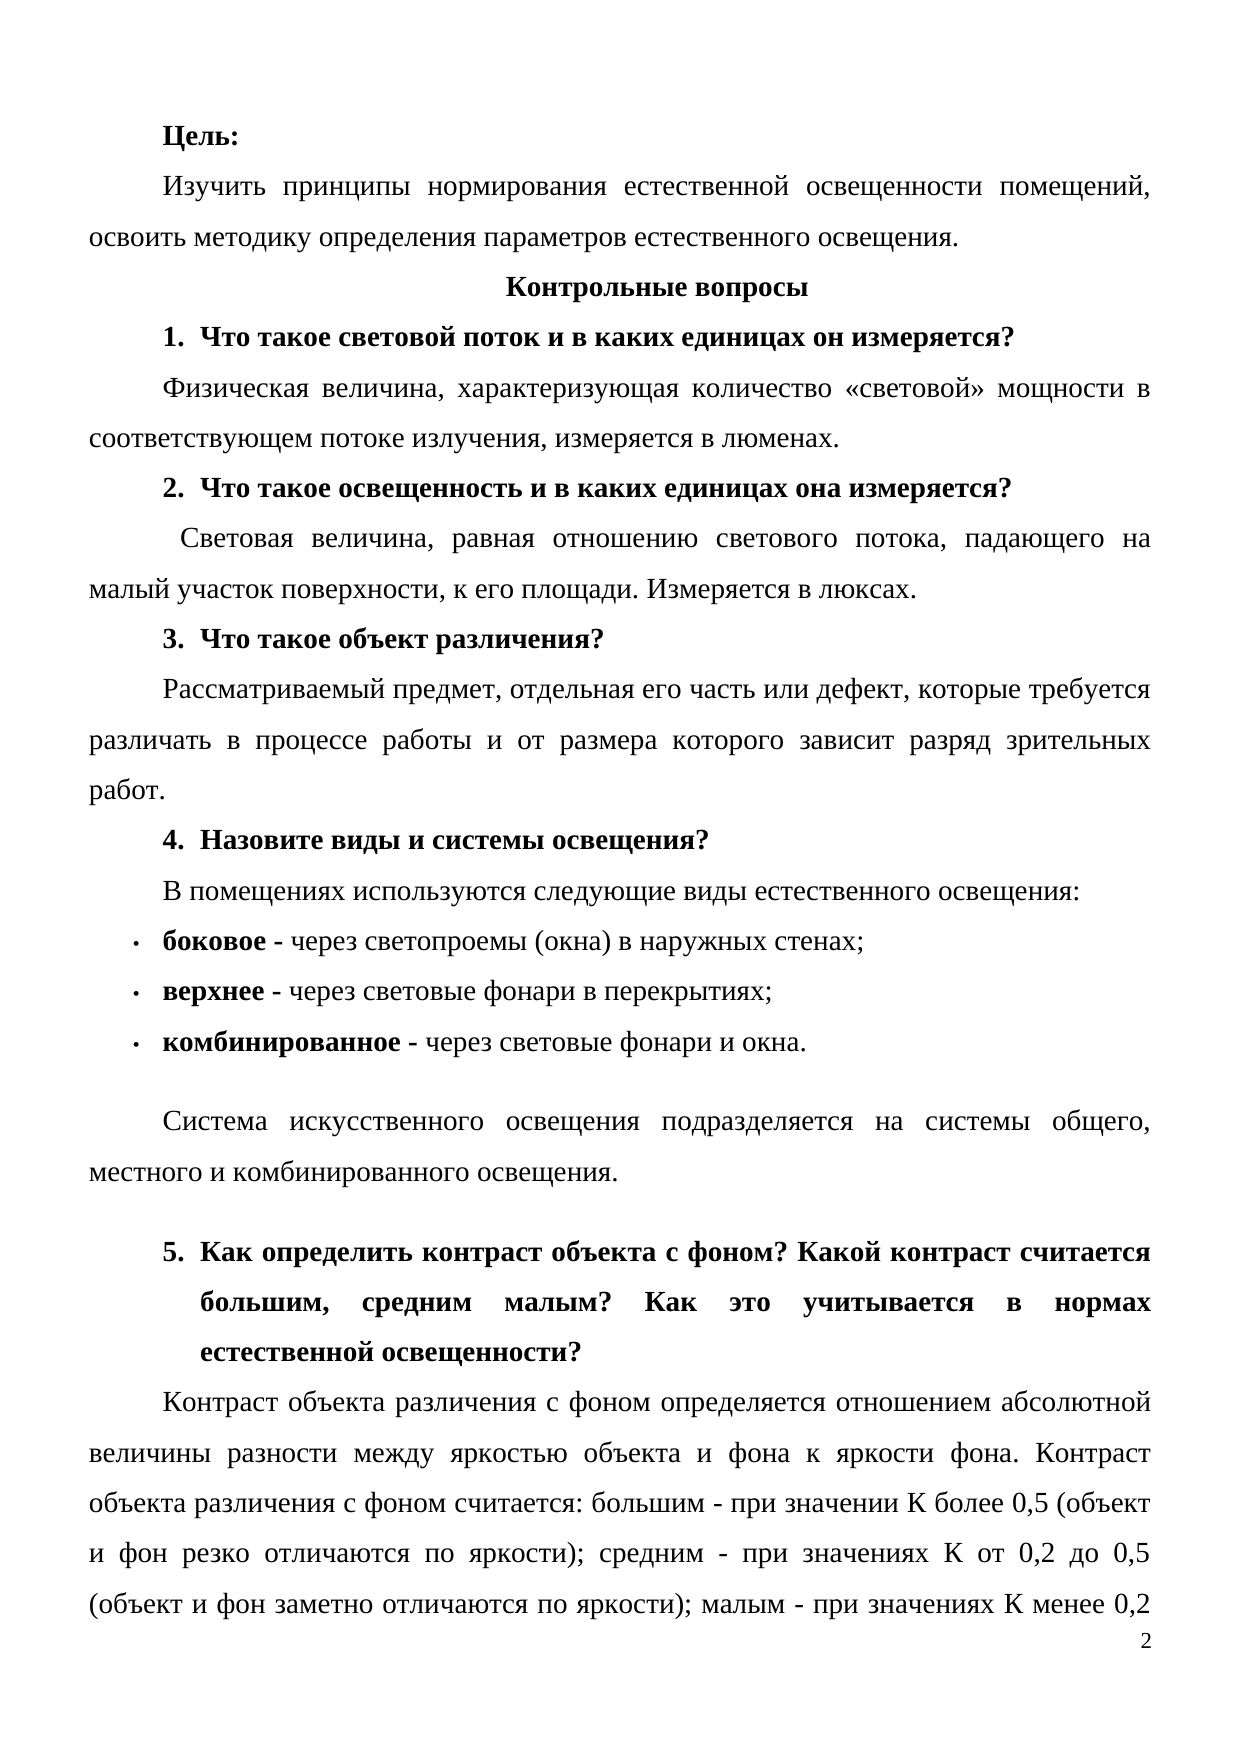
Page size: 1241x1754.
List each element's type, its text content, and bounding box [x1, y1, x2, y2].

text Система искусственного освещения подразделяется на системы общего, местного и комбинированного освещения. [89, 1103, 1152, 1187]
list боковое - через светопроемы (окна) в наружных стенах; [133, 923, 1152, 957]
text Цель: [89, 118, 1152, 152]
text Изучить принципы нормирования естественной освещенности помещений, освоить методику определения параметров естественного освещения. [89, 168, 1152, 252]
text Контрольные вопросы [162, 269, 1152, 303]
list комбинированное - через световые фонари и окна. [133, 1024, 1152, 1057]
list Как определить контраст объекта с фоном? Какой контраст считается большим, средним малым? Как это учитывается в нормах естественной освещенности? [162, 1234, 1152, 1368]
list Световая величина, равная отношению светового потока, падающего на малый участок поверхности, к его площади. Измеряется в люксах. [89, 521, 1152, 604]
list Что такое освещенность и в каких единицах она измеряется? [162, 470, 1152, 504]
list Что такое объект различения? [162, 621, 1152, 655]
list Физическая величина, характеризующая количество «световой» мощности в соответствующем потоке излучения, измеряется в люменах. [89, 370, 1152, 453]
text В помещениях используются следующие виды естественного освещения: [89, 873, 1152, 906]
list верхнее - через световые фонари в перекрытиях; [133, 973, 1152, 1007]
list Назовите виды и системы освещения? [162, 822, 1152, 856]
text Рассматриваемый предмет, отдельная его часть или дефект, которые требуется различать в процессе работы и от размера которого зависит разряд зрительных работ. [89, 672, 1152, 806]
list Что такое световой поток и в каких единицах он измеряется? [162, 319, 1152, 353]
list Контраст объекта различения с фоном определяется отношением абсолютной величины разности между яркостью объекта и фона к яркости фона. Контраст объекта различения с фоном считается: большим - при значении К более 0,5 (объект и фон резко отличаются по яркости); средним - при значениях К от 0,2 до 0,5 (объект и фон заметно отличаются по яркости); малым - при значениях К менее 0,2 [89, 1384, 1152, 1619]
